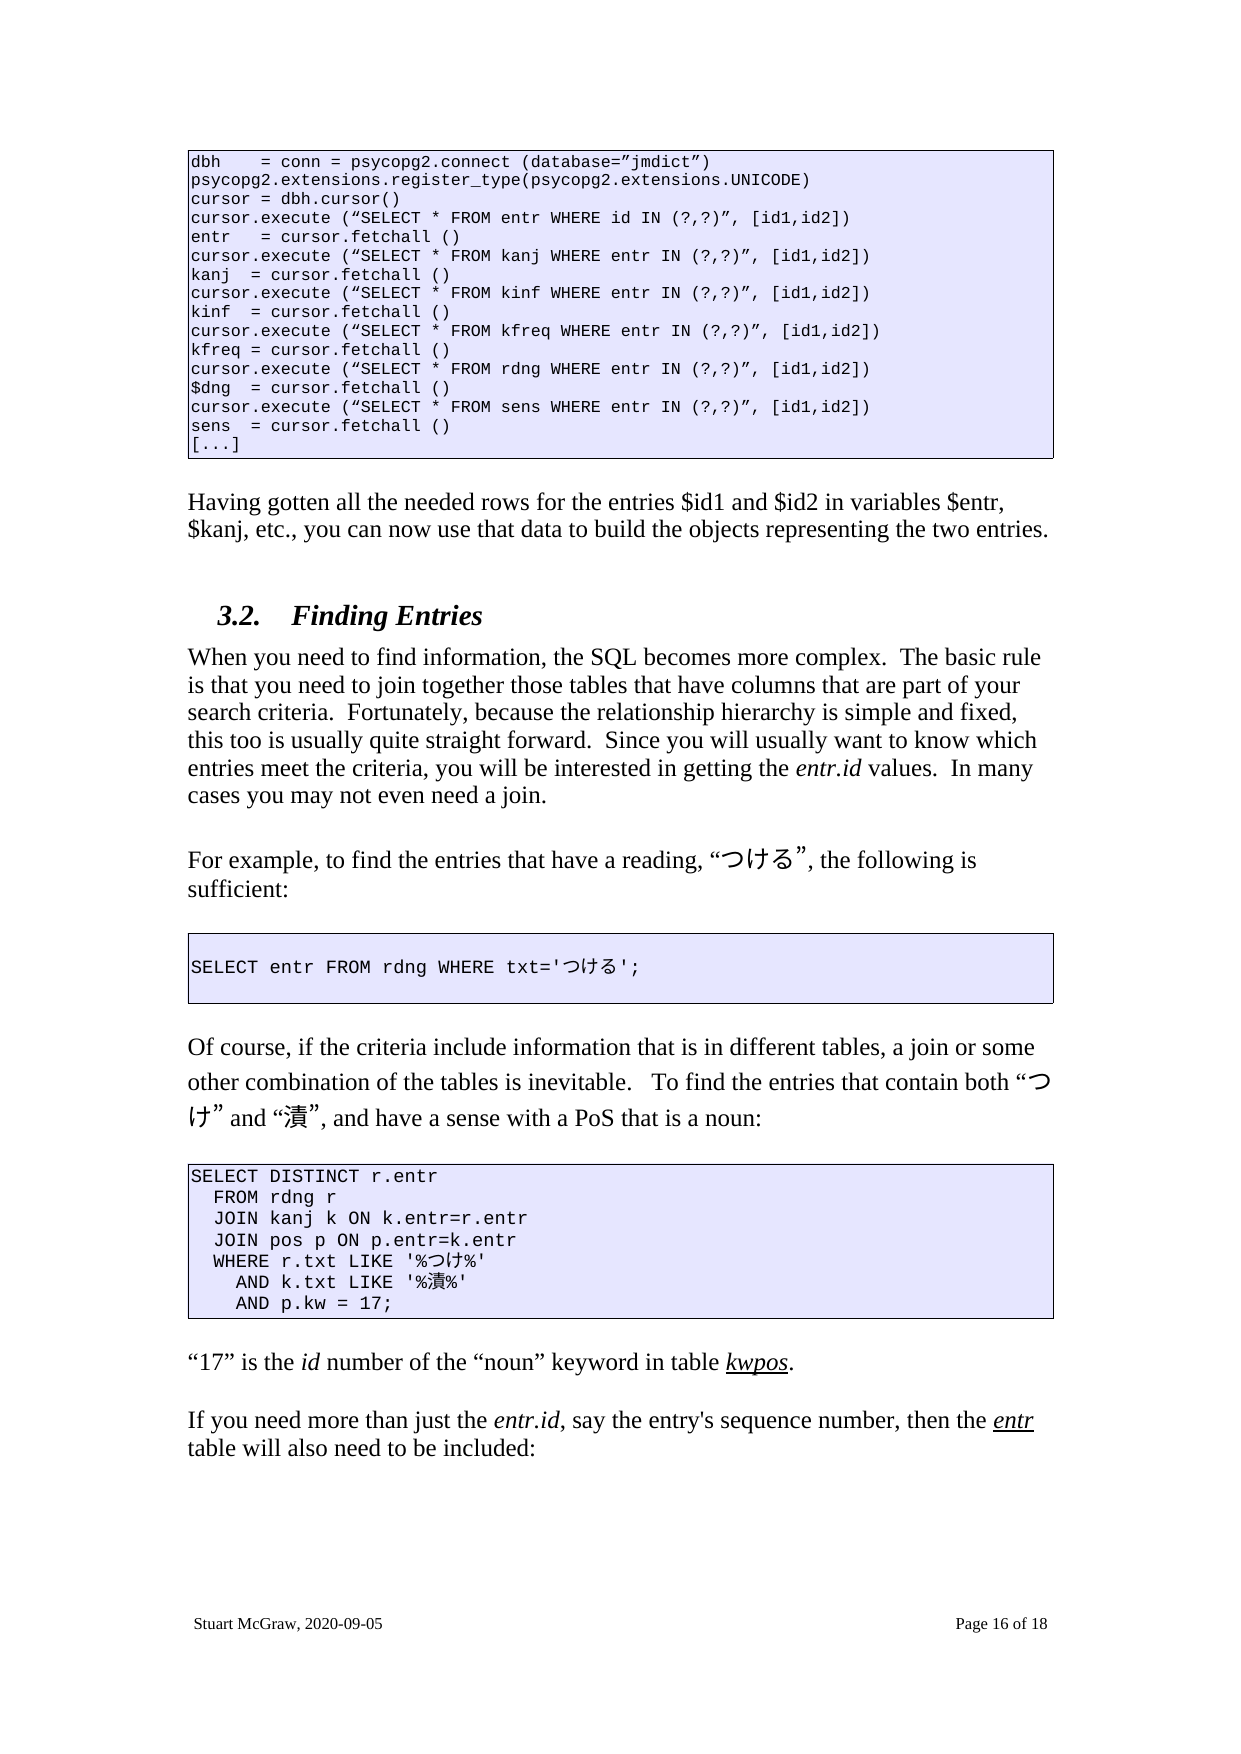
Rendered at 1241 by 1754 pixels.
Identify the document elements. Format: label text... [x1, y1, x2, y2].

text Having gotten all the needed rows for the entries $id1 and $id2 in variables $entr, $kanj, etc., you can now use that data to build the objects representing the two entries. [187, 488, 1053, 543]
text SELECT DISTINCT r.entr FROM rdng r JOIN kanj k ON k.entr=r.entr JOIN pos p ON p.entr=k.entr WHERE r.txt LIKE '%つけ%' AND k.txt LIKE '%漬%' AND p.kw = 17; [189, 1165, 1053, 1318]
text SELECT entr FROM rdng WHERE txt='つける'; [189, 934, 1053, 1003]
subtitle Finding Entries [187, 599, 1053, 631]
text If you need more than just the entr.id, say the entry's sequence number, then the entr table will also need to be included: [187, 1406, 1053, 1462]
text When you need to find information, the SQL becomes more complex. The basic rule is that you need to join together those tables that have columns that are part of your search criteria. Fortunately, because the relationship hierarchy is simple and fixed, this too is usually quite straight forward. Since you will usually want to know which entries meet the criteria, you will be interested in getting the entr.id values. In many cases you may not even need a join. [187, 643, 1053, 809]
text dbh = conn = psycopg2.connect (database=”jmdict”) psycopg2.extensions.register_type(psycopg2.extensions.UNICODE) cursor = dbh.cursor() cursor.execute (“SELECT * FROM entr WHERE id IN (?,?)”, [id1,id2]) entr = cursor.fetchall () cursor.execute (“SELECT * FROM kanj WHERE entr IN (?,?)”, [id1,id2]) kanj = cursor.fetchall () cursor.execute (“SELECT * FROM kinf WHERE entr IN (?,?)”, [id1,id2]) kinf = cursor.fetchall () cursor.execute (“SELECT * FROM kfreq WHERE entr IN (?,?)”, [id1,id2]) kfreq = cursor.fetchall () cursor.execute (“SELECT * FROM rdng WHERE entr IN (?,?)”, [id1,id2]) $dng = cursor.fetchall () cursor.execute (“SELECT * FROM sens WHERE entr IN (?,?)”, [id1,id2]) sens = cursor.fetchall () [...] [189, 151, 1053, 458]
text For example, to find the entries that have a reading, “つける”, the following is sufficient: [187, 839, 1053, 903]
text Of course, if the criteria include information that is in different tables, a join or some other combination of the tables is inevitable. To find the entries that contain both “つけ” and “漬”, and have a sense with a PoS that is a noun: [187, 1033, 1053, 1133]
text “17” is the id number of the “noun” keyword in table kwpos. [187, 1348, 1053, 1376]
